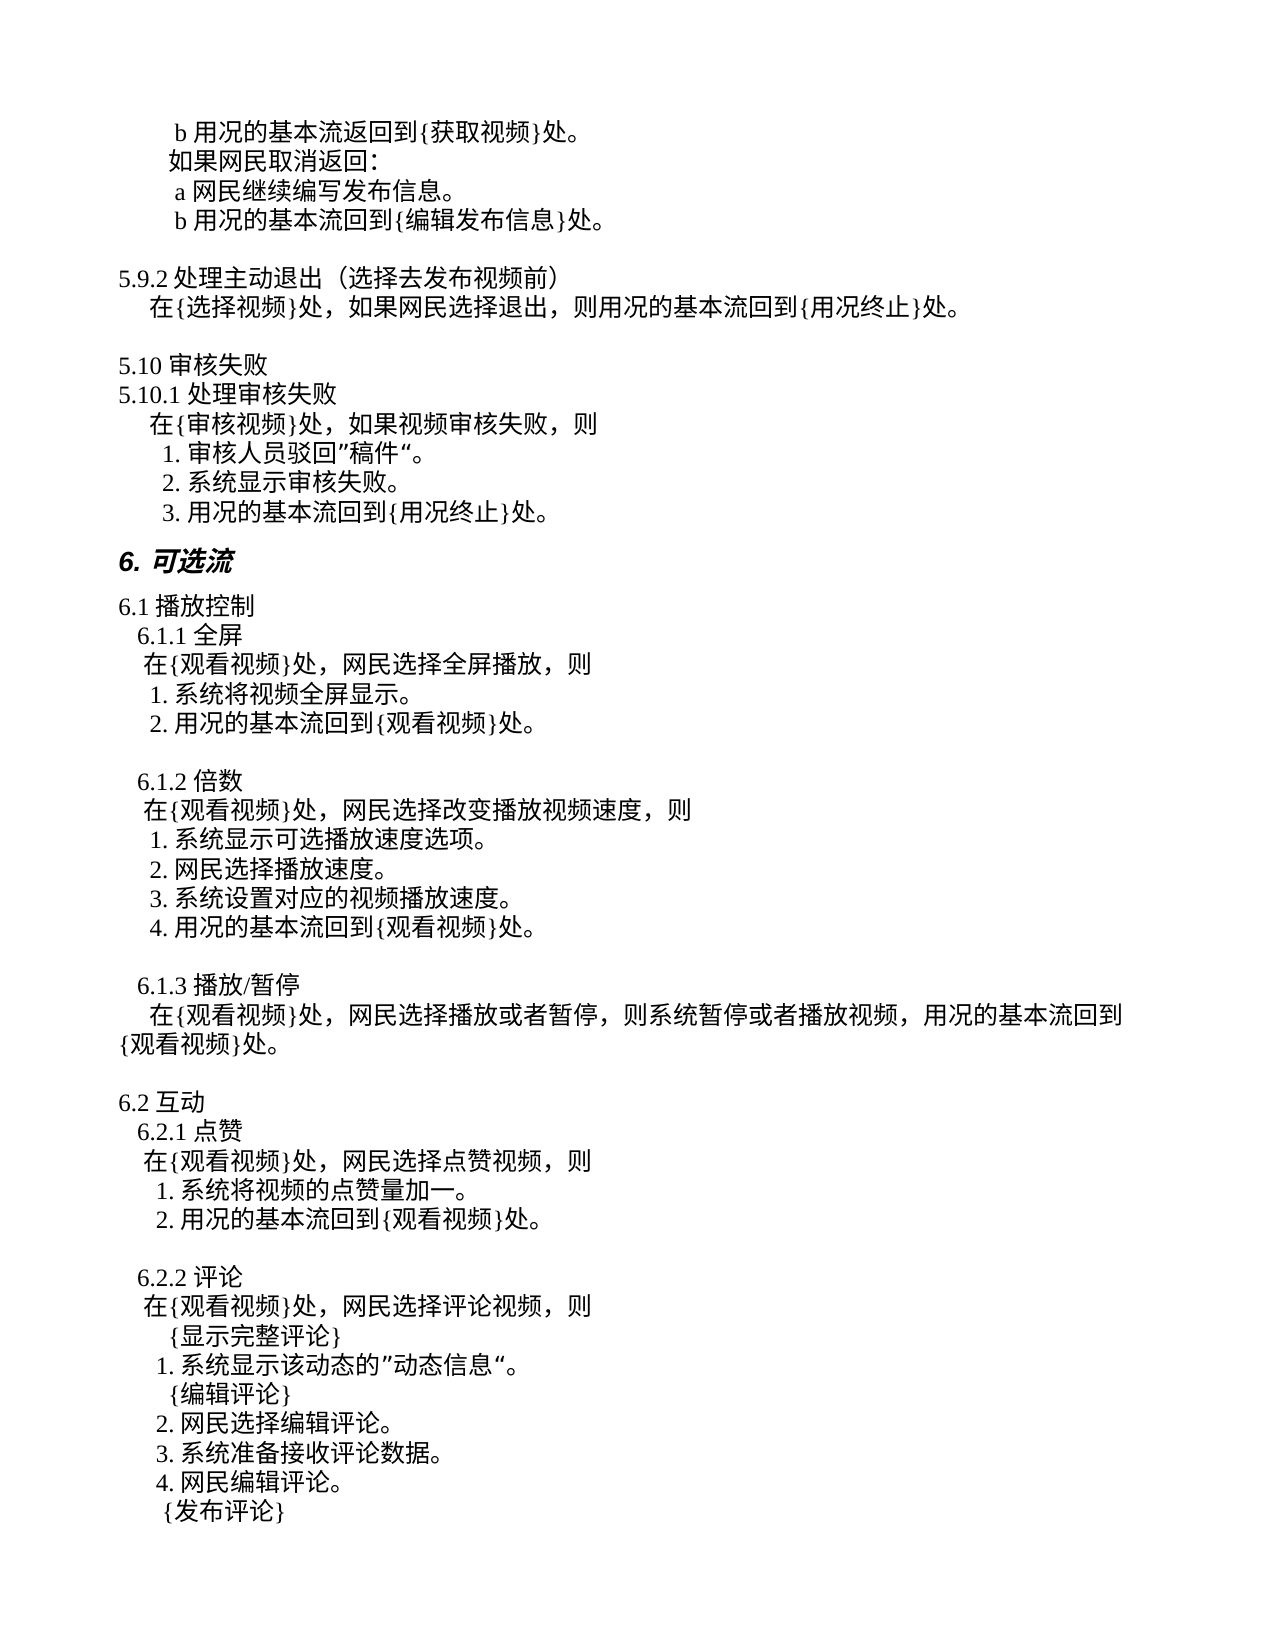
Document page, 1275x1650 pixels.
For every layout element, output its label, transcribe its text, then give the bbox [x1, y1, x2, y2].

subtitle 6. 可选流 [118, 539, 1157, 579]
text 6.2.1 点赞 [118, 1117, 1157, 1147]
text 5.10.1 处理审核失败 [118, 381, 1157, 410]
text 1. 审核人员驳回”稿件“。 [118, 439, 1157, 468]
text 6.1.1 全屏 [118, 621, 1157, 651]
text 在{审核视频}处，如果视频审核失败，则 [118, 410, 1157, 439]
text 6.2.2 评论 [118, 1263, 1157, 1292]
text 在{选择视频}处，如果网民选择退出，则用况的基本流回到{用况终止}处。 [118, 293, 1157, 322]
text 5.9.2处理主动退出（选择去发布视频前） [118, 264, 1157, 293]
text 在{观看视频}处，网民选择评论视频，则 [118, 1292, 1157, 1322]
text 6.1 播放控制 [118, 592, 1157, 621]
text 6.1.2 倍数 [118, 767, 1157, 796]
text 2. 网民选择编辑评论。 [118, 1409, 1157, 1439]
text 3. 用况的基本流回到{用况终止}处。 [118, 498, 1157, 527]
text 4. 用况的基本流回到{观看视频}处。 [118, 913, 1157, 943]
text 4. 网民编辑评论。 [118, 1468, 1157, 1497]
text 2. 用况的基本流回到{观看视频}处。 [118, 709, 1157, 738]
text {编辑评论} [118, 1380, 1157, 1409]
text 在{观看视频}处，网民选择全屏播放，则 [118, 651, 1157, 680]
text 1. 系统将视频全屏显示。 [118, 680, 1157, 709]
text 6.2 互动 [118, 1088, 1157, 1117]
text a 网民继续编写发布信息。 [118, 177, 1157, 206]
text 5.10 审核失败 [118, 351, 1157, 381]
text 1. 系统将视频的点赞量加一。 [118, 1176, 1157, 1205]
text 2. 系统显示审核失败。 [118, 468, 1157, 498]
text {发布评论} [118, 1497, 1157, 1527]
text 如果网民取消返回： [118, 147, 1157, 177]
text 在{观看视频}处，网民选择播放或者暂停，则系统暂停或者播放视频，用况的基本流回到{观看视频}处。 [118, 1001, 1157, 1059]
text 在{观看视频}处，网民选择点赞视频，则 [118, 1147, 1157, 1176]
text 在{观看视频}处，网民选择改变播放视频速度，则 [118, 796, 1157, 826]
text 1. 系统显示可选播放速度选项。 [118, 826, 1157, 855]
text 6.1.3 播放/暂停 [118, 971, 1157, 1001]
text 2. 网民选择播放速度。 [118, 855, 1157, 884]
text 3. 系统准备接收评论数据。 [118, 1439, 1157, 1468]
text 1. 系统显示该动态的”动态信息“。 [118, 1351, 1157, 1380]
text 2. 用况的基本流回到{观看视频}处。 [118, 1205, 1157, 1234]
text {显示完整评论} [118, 1322, 1157, 1351]
text 3. 系统设置对应的视频播放速度。 [118, 884, 1157, 913]
text b 用况的基本流回到{编辑发布信息}处。 [118, 206, 1157, 235]
text b 用况的基本流返回到{获取视频}处。 [118, 118, 1157, 147]
